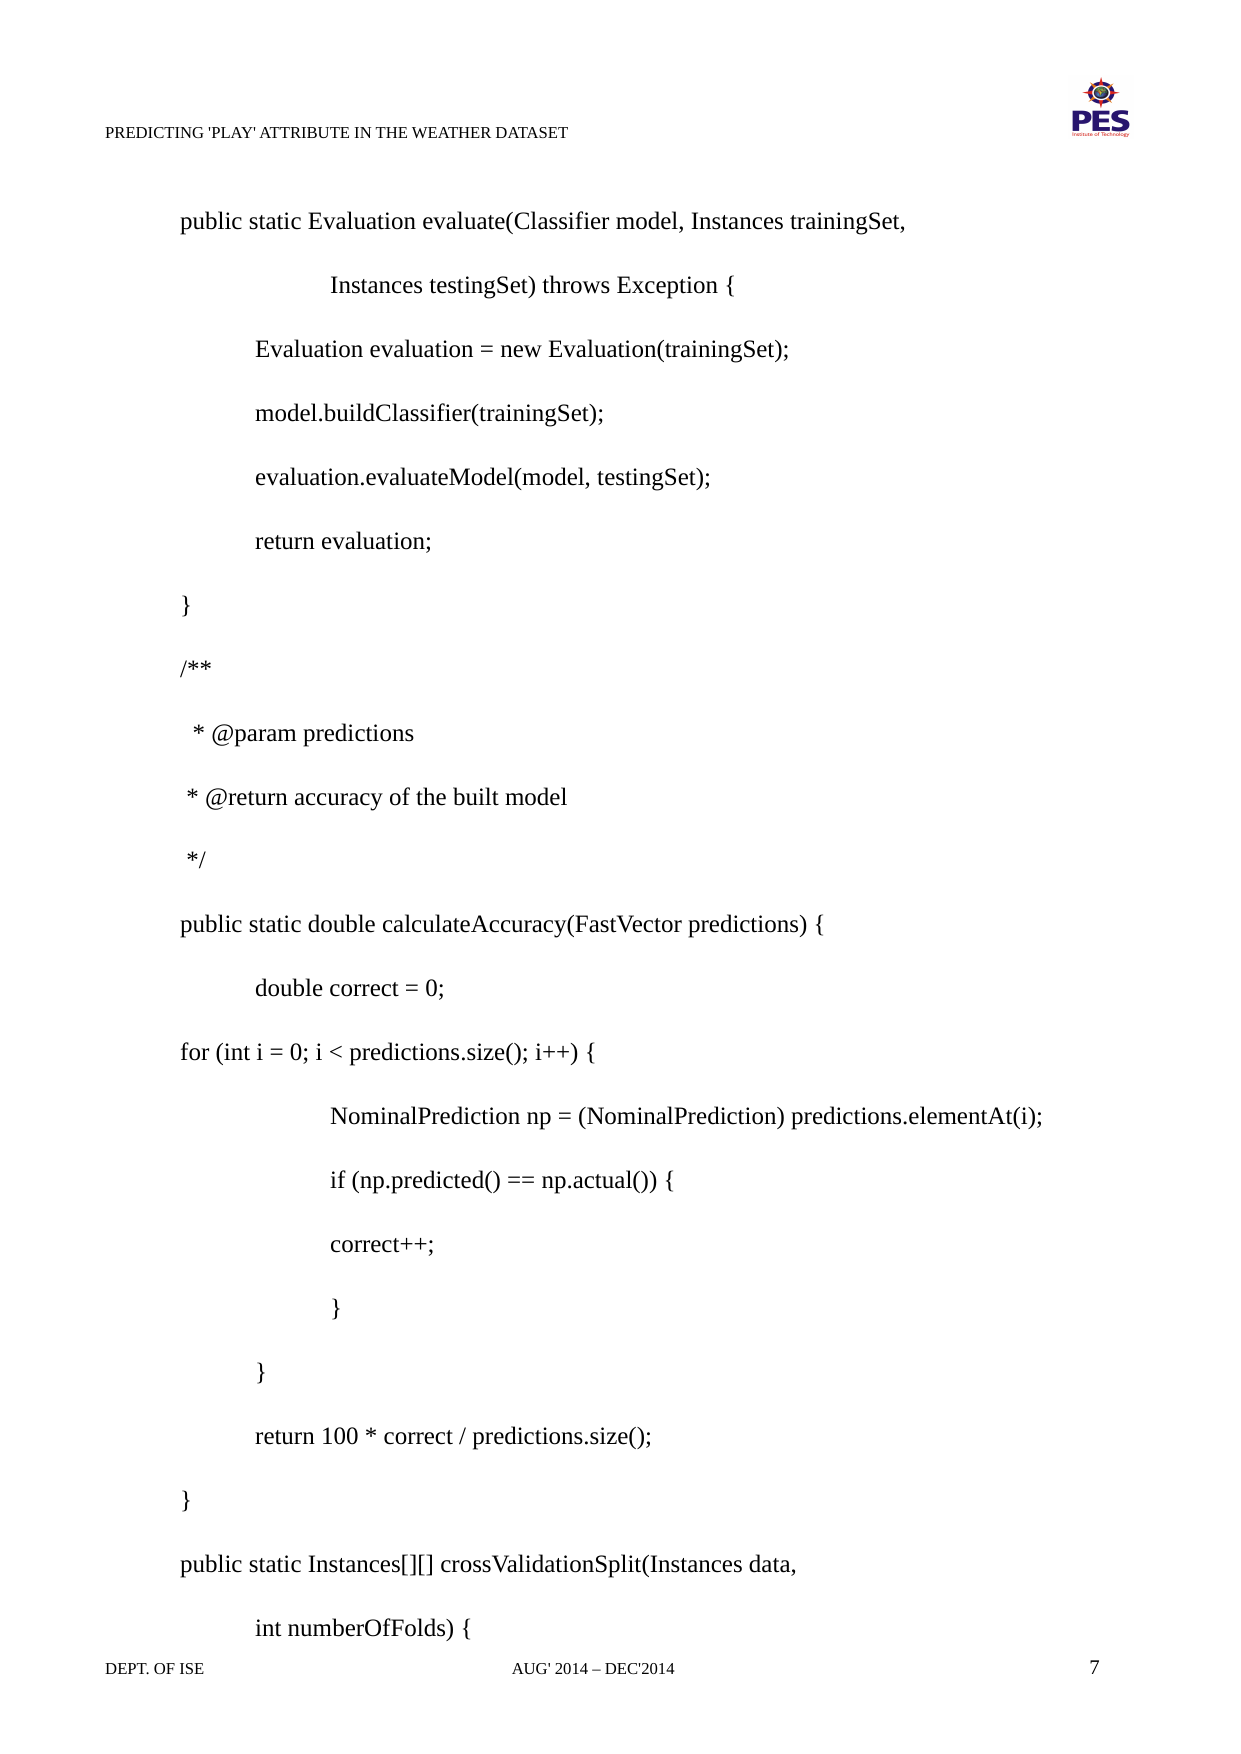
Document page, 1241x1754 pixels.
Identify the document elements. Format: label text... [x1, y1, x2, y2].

text * @return accuracy of the built model [105, 782, 1135, 810]
text NominalPrediction np = (NominalPrediction) predictions.elementAt(i); [105, 1101, 1135, 1130]
picture [1068, 75, 1134, 139]
text Instances testingSet) throws Exception { [105, 270, 1135, 299]
text } [105, 590, 1135, 618]
text } [105, 1357, 1135, 1386]
text * @param predictions [105, 718, 1135, 746]
text int numberOfFolds) { [105, 1613, 1135, 1642]
text } [105, 1293, 1135, 1322]
text return evaluation; [105, 526, 1135, 554]
text correct++; [105, 1229, 1135, 1258]
text if (np.predicted() == np.actual()) { [105, 1165, 1135, 1194]
text double correct = 0; [105, 973, 1135, 1002]
text public static Evaluation evaluate(Classifier model, Instances trainingSet, [105, 206, 1135, 235]
text public static Instances[][] crossValidationSplit(Instances data, [105, 1549, 1135, 1578]
text return 100 * correct / predictions.size(); [105, 1421, 1135, 1450]
text evaluation.evaluateModel(model, testingSet); [105, 462, 1135, 491]
text Evaluation evaluation = new Evaluation(trainingSet); [105, 334, 1135, 363]
text model.buildClassifier(trainingSet); [105, 398, 1135, 427]
text for (int i = 0; i < predictions.size(); i++) { [105, 1037, 1135, 1066]
text } [105, 1485, 1135, 1514]
text */ [105, 846, 1135, 874]
text /** [105, 654, 1135, 682]
text public static double calculateAccuracy(FastVector predictions) { [105, 909, 1135, 938]
